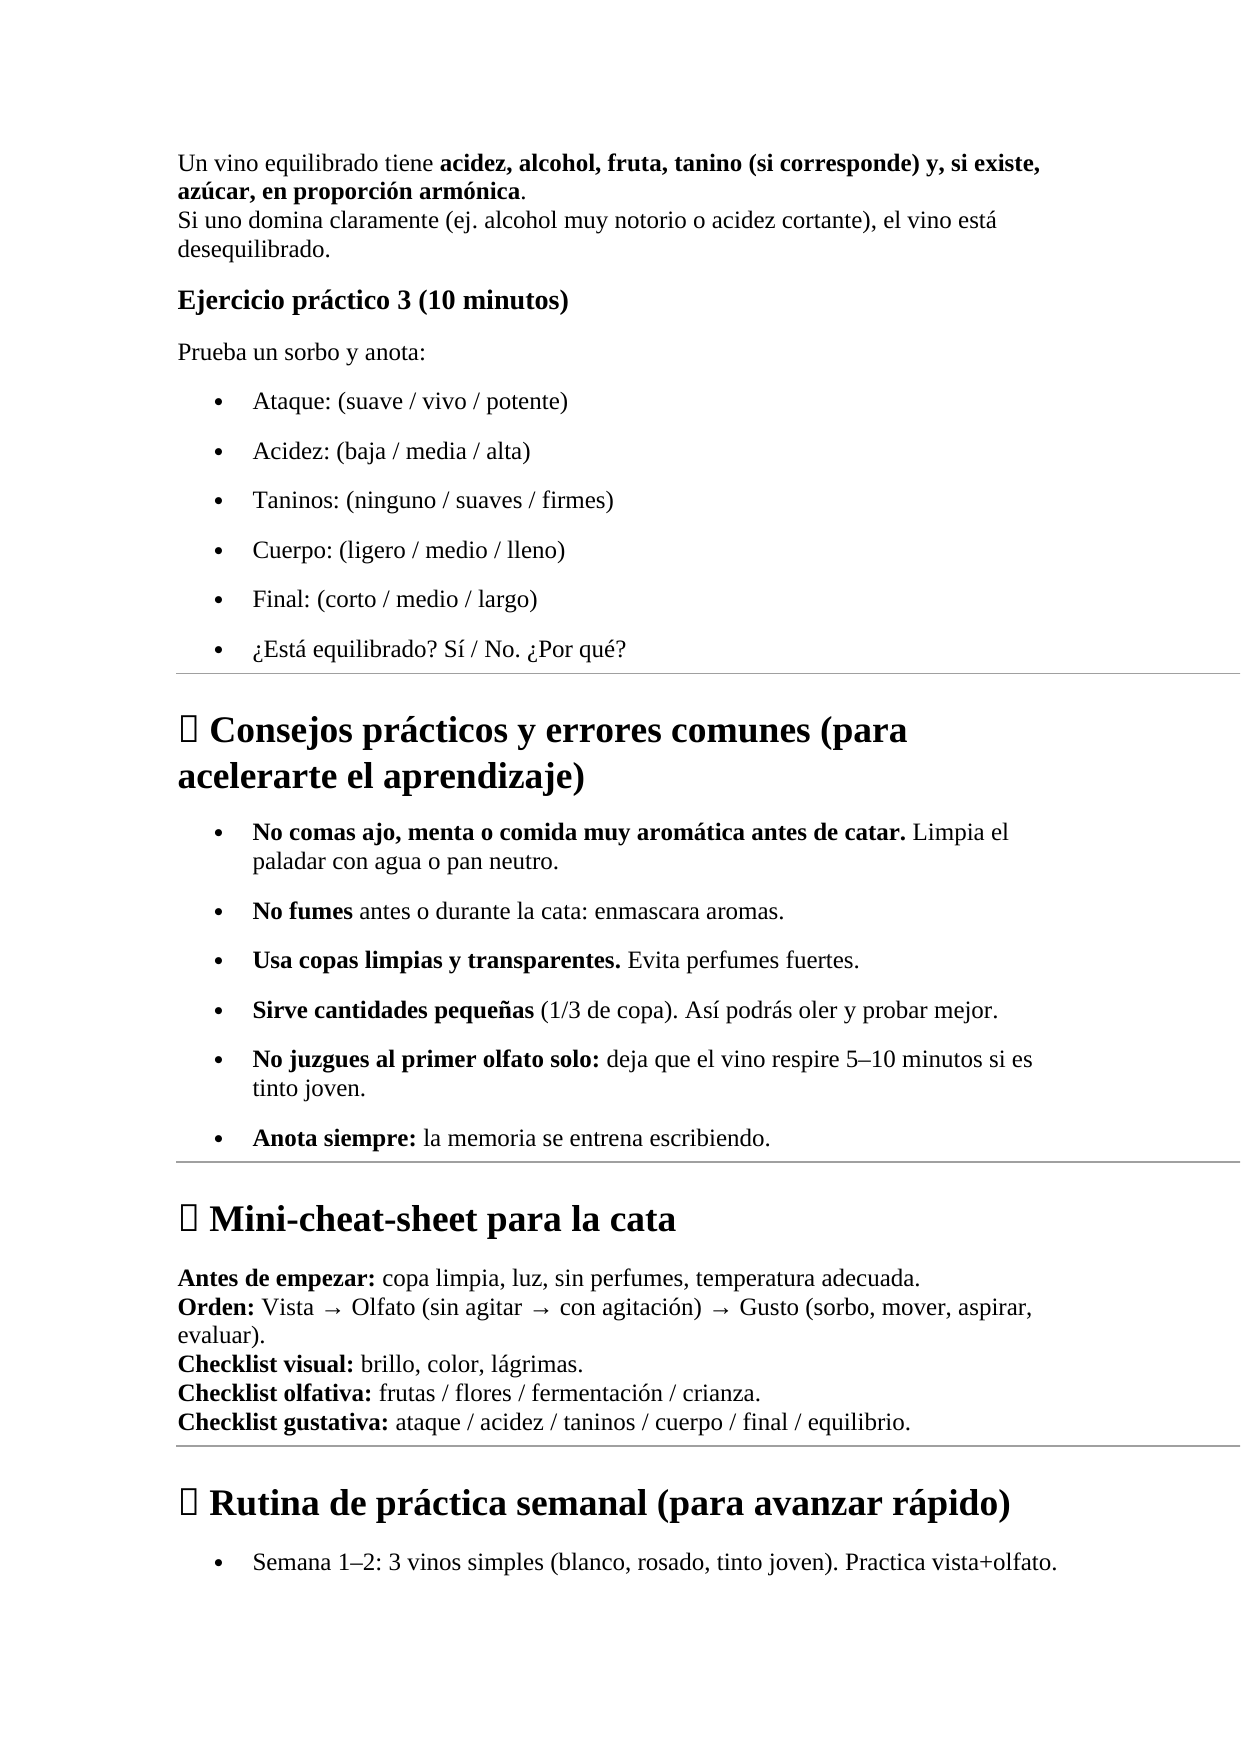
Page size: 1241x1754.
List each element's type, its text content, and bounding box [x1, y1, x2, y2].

text Antes de empezar: copa limpia, luz, sin perfumes, temperatura adecuada. Orden: Vista → Olfato (sin agitar → con agitación) → Gusto (sorbo, mover, aspirar, evaluar). Checklist visual: brillo, color, lágrimas. Checklist olfativa: frutas / flores / fermentación / crianza. Checklist gustativa: ataque / acidez / taninos / cuerpo / final / equilibrio. [177, 1263, 1063, 1435]
list Taninos: (ninguno / suaves / firmes) [215, 485, 1063, 514]
text Prueba un sorbo y anota: [177, 337, 1063, 365]
list No comas ajo, menta o comida muy aromática antes de catar. Limpia el paladar con agua o pan neutro. [215, 817, 1063, 875]
list Anota siempre: la memoria se entrena escribiendo. [215, 1123, 1063, 1152]
list Acidez: (baja / media / alta) [215, 436, 1063, 464]
list Ataque: (suave / vivo / potente) [215, 386, 1063, 415]
list No fumes antes o durante la cata: enmascara aromas. [215, 896, 1063, 924]
list Semana 1–2: 3 vinos simples (blanco, rosado, tinto joven). Practica vista+olfato. [215, 1547, 1063, 1576]
list No juzgues al primer olfato solo: deja que el vino respire 5–10 minutos si es tinto joven. [215, 1044, 1063, 1102]
list Cuerpo: (ligero / medio / lleno) [215, 535, 1063, 564]
list Final: (corto / medio / largo) [215, 584, 1063, 613]
subtitle Ejercicio práctico 3 (10 minutos) [177, 283, 1063, 316]
list ¿Está equilibrado? Sí / No. ¿Por qué? [215, 634, 1063, 663]
subtitle 🧾 Mini-cheat-sheet para la cata [177, 1191, 1063, 1242]
subtitle 🔁 Rutina de práctica semanal (para avanzar rápido) [177, 1475, 1063, 1526]
list Sirve cantidades pequeñas (1/3 de copa). Así podrás oler y probar mejor. [215, 995, 1063, 1024]
list Usa copas limpias y transparentes. Evita perfumes fuertes. [215, 945, 1063, 974]
text Un vino equilibrado tiene acidez, alcohol, fruta, tanino (si corresponde) y, si existe, azúcar, en proporción armónica. Si uno domina claramente (ej. alcohol muy notorio o acidez cortante), el vino está desequilibrado. [177, 148, 1063, 263]
subtitle ✅ Consejos prácticos y errores comunes (para acelerarte el aprendizaje) [177, 702, 1063, 797]
